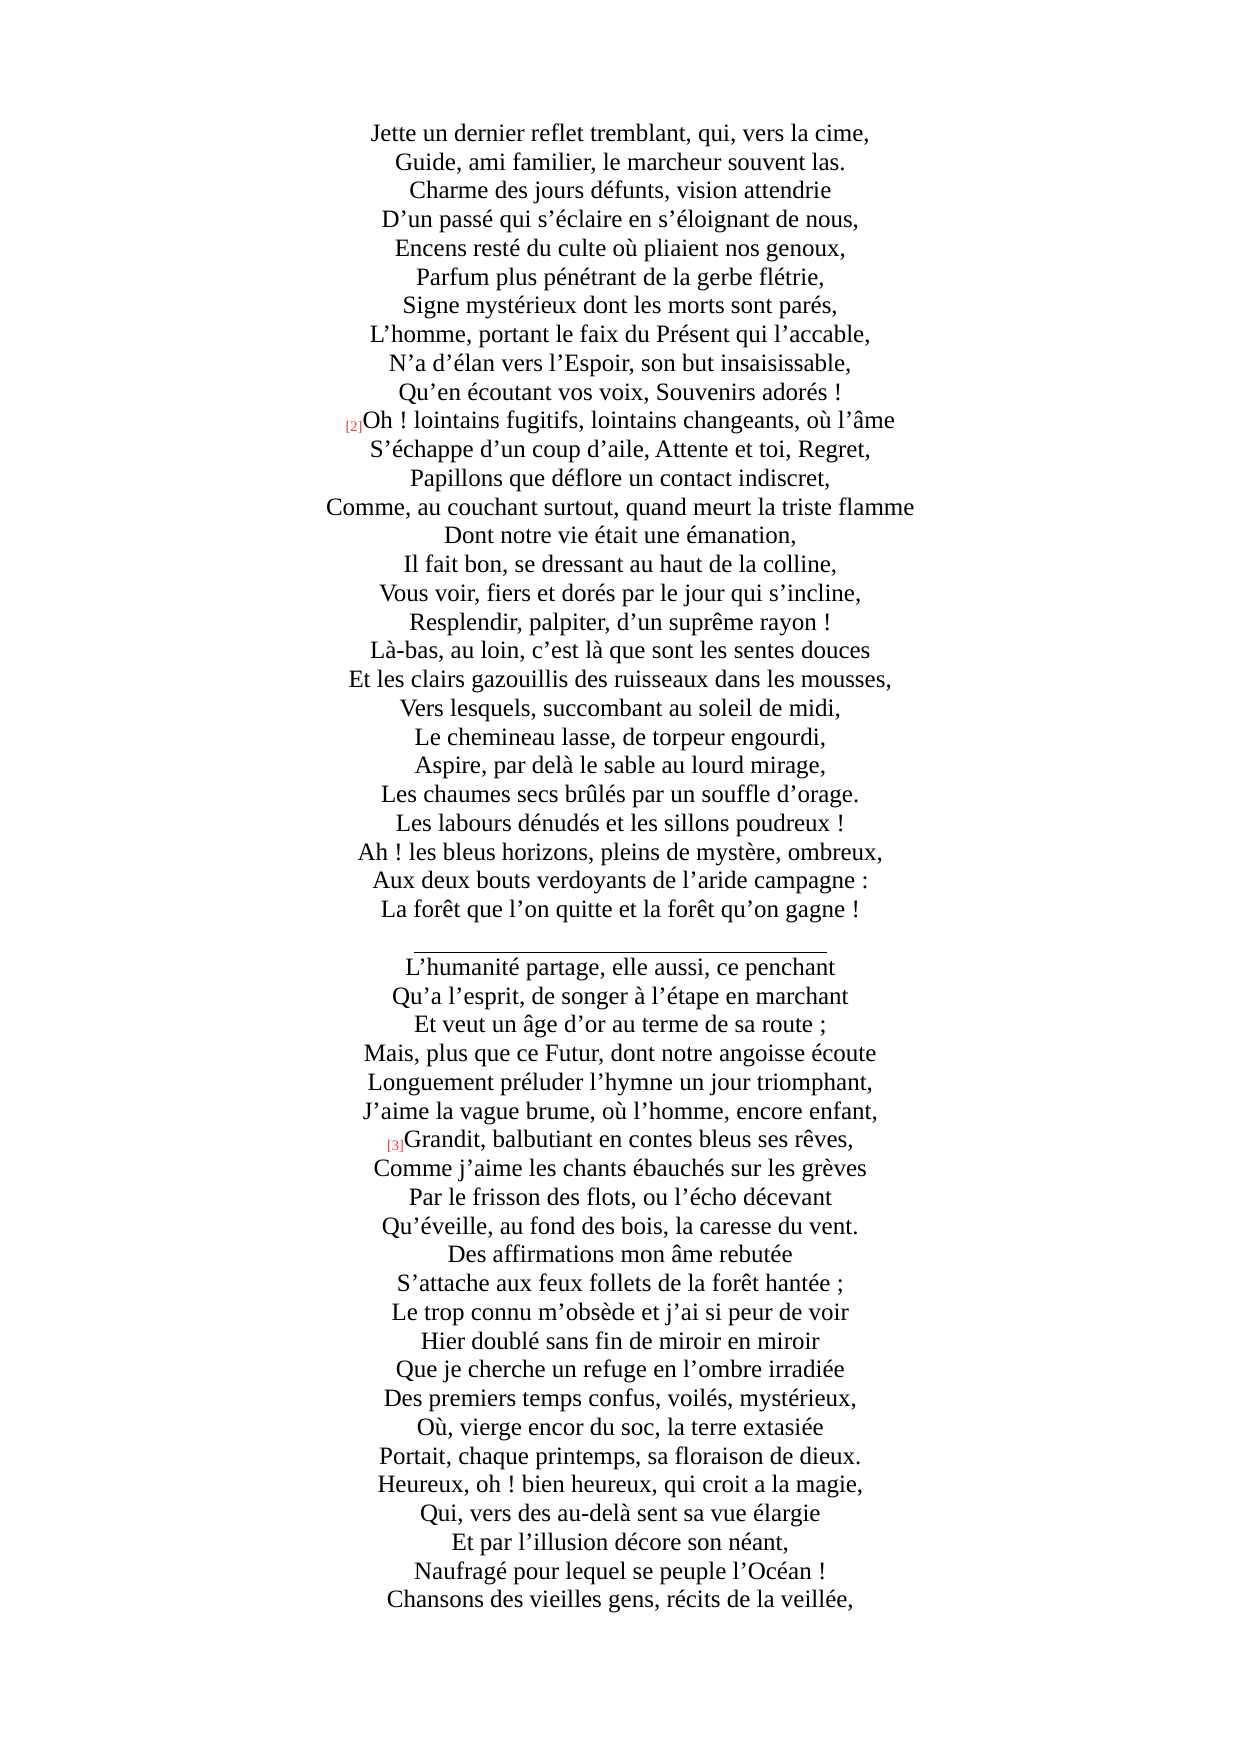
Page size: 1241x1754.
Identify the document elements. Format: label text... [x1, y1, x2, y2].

text Et les clairs gazouillis des ruisseaux dans les mousses, [118, 664, 1122, 693]
text Là-bas, au loin, c’est là que sont les sentes douces [118, 636, 1122, 664]
text Comme j’aime les chants ébauchés sur les grèves [118, 1153, 1122, 1182]
text D’un passé qui s’éclaire en s’éloignant de nous, [118, 204, 1122, 233]
text Dont notre vie était une émanation, [118, 521, 1122, 549]
text Signe mystérieux dont les morts sont parés, [118, 291, 1122, 319]
text Comme, au couchant surtout, quand meurt la triste flamme [118, 492, 1122, 521]
text L’homme, portant le faix du Présent qui l’accable, [118, 319, 1122, 348]
text Encens resté du culte où pliaient nos genoux, [118, 233, 1122, 262]
text J’aime la vague brume, où l’homme, encore enfant, [118, 1096, 1122, 1124]
text Chansons des vieilles gens, récits de la veillée, [118, 1584, 1122, 1613]
text Jette un dernier reflet tremblant, qui, vers la cime, [118, 118, 1122, 147]
text Naufragé pour lequel se peuple l’Océan ! [118, 1556, 1122, 1584]
text Hier doublé sans fin de miroir en miroir [118, 1326, 1122, 1354]
text Guide, ami familier, le marcheur souvent las. [118, 147, 1122, 176]
text Qui, vers des au-delà sent sa vue élargie [118, 1498, 1122, 1527]
text Portait, chaque printemps, sa floraison de dieux. [118, 1441, 1122, 1469]
text Charme des jours défunts, vision attendrie [118, 176, 1122, 204]
text Longuement préluder l’hymne un jour triomphant, [118, 1067, 1122, 1096]
text Mais, plus que ce Futur, dont notre angoisse écoute [118, 1038, 1122, 1067]
text Qu’en écoutant vos voix, Souvenirs adorés ! [118, 377, 1122, 406]
text Des premiers temps confus, voilés, mystérieux, [118, 1383, 1122, 1412]
text Papillons que déflore un contact indiscret, [118, 463, 1122, 492]
text La forêt que l’on quitte et la forêt qu’on gagne ! [118, 894, 1122, 923]
text S’échappe d’un coup d’aile, Attente et toi, Regret, [118, 434, 1122, 463]
text Que je cherche un refuge en l’ombre irradiée [118, 1354, 1122, 1383]
text Vers lesquels, succombant au soleil de midi, [118, 693, 1122, 722]
text S’attache aux feux follets de la forêt hantée ; [118, 1268, 1122, 1297]
text Les chaumes secs brûlés par un souffle d’orage. [118, 779, 1122, 808]
text L’humanité partage, elle aussi, ce penchant [118, 952, 1122, 981]
text Aspire, par delà le sable au lourd mirage, [118, 751, 1122, 779]
text Ah ! les bleus horizons, pleins de mystère, ombreux, [118, 837, 1122, 866]
text Les labours dénudés et les sillons poudreux ! [118, 808, 1122, 837]
text [2]Oh ! lointains fugitifs, lointains changeants, où l’âme [118, 406, 1122, 434]
text Aux deux bouts verdoyants de l’aride campagne : [118, 866, 1122, 894]
text Par le frisson des flots, ou l’écho décevant [118, 1182, 1122, 1211]
text Heureux, oh ! bien heureux, qui croit a la magie, [118, 1469, 1122, 1498]
text Resplendir, palpiter, d’un suprême rayon ! [118, 607, 1122, 636]
text Il fait bon, se dressant au haut de la colline, [118, 549, 1122, 578]
text Qu’éveille, au fond des bois, la caresse du vent. [118, 1211, 1122, 1239]
text Où, vierge encor du soc, la terre extasiée [118, 1412, 1122, 1441]
text Le trop connu m’obsède et j’ai si peur de voir [118, 1297, 1122, 1326]
text [3]Grandit, balbutiant en contes bleus ses rêves, [118, 1124, 1122, 1153]
text Des affirmations mon âme rebutée [118, 1239, 1122, 1268]
text N’a d’élan vers l’Espoir, son but insaisissable, [118, 348, 1122, 377]
text Et par l’illusion décore son néant, [118, 1527, 1122, 1556]
text Et veut un âge d’or au terme de sa route ; [118, 1009, 1122, 1038]
text Parfum plus pénétrant de la gerbe flétrie, [118, 262, 1122, 291]
text Qu’a l’esprit, de songer à l’étape en marchant [118, 981, 1122, 1009]
text Le chemineau lasse, de torpeur engourdi, [118, 722, 1122, 751]
text Vous voir, fiers et dorés par le jour qui s’incline, [118, 578, 1122, 607]
